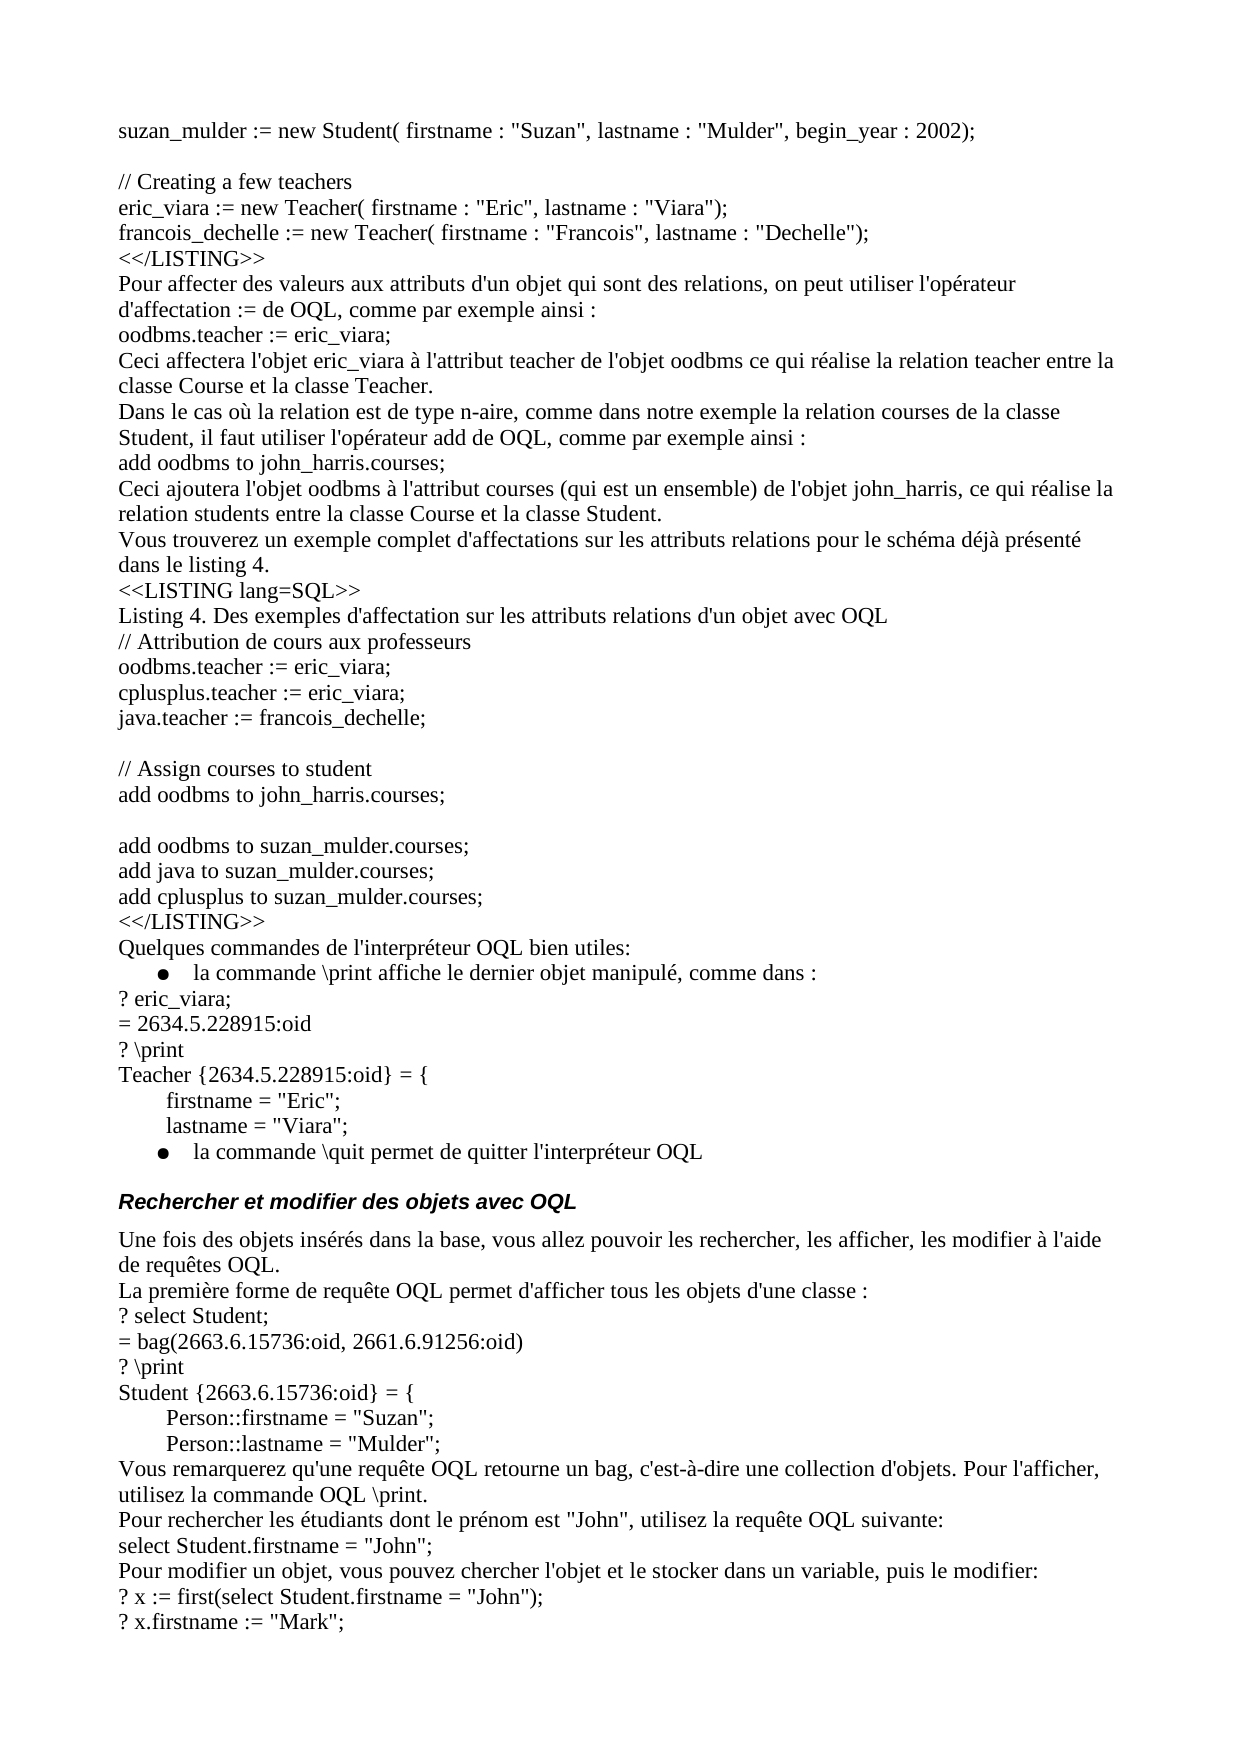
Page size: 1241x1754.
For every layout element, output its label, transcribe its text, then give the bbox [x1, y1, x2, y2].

text java.teacher := francois_dechelle; [118, 705, 1122, 731]
text select Student.firstname = "John"; [118, 1533, 1122, 1558]
list la commande \print affiche le dernier objet manipulé, comme dans : [156, 960, 1122, 986]
text add java to suzan_mulder.courses; [118, 858, 1122, 884]
text // Creating a few teachers [118, 169, 1122, 195]
text <</LISTING>> [118, 909, 1122, 935]
text Ceci affectera l'objet eric_viara à l'attribut teacher de l'objet oodbms ce qui réalise la relation teacher entre la classe Course et la classe Teacher. [118, 348, 1122, 399]
text ? eric_viara; = 2634.5.228915:oid ? \print Teacher {2634.5.228915:oid} = { firstname = "Eric"; lastname = "Viara"; [118, 986, 1122, 1139]
text suzan_mulder := new Student( firstname : "Suzan", lastname : "Mulder", begin_year : 2002); [118, 118, 1122, 144]
text Ceci ajoutera l'objet oodbms à l'attribut courses (qui est un ensemble) de l'objet john_harris, ce qui réalise la relation students entre la classe Course et la classe Student. [118, 475, 1122, 526]
text Listing 4. Des exemples d'affectation sur les attributs relations d'un objet avec OQL [118, 603, 1122, 628]
text La première forme de requête OQL permet d'afficher tous les objets d'une classe : [118, 1277, 1122, 1303]
text // Attribution de cours aux professeurs [118, 628, 1122, 654]
text Dans le cas où la relation est de type n-aire, comme dans notre exemple la relation courses de la classe Student, il faut utiliser l'opérateur add de OQL, comme par exemple ainsi : [118, 399, 1122, 450]
text add cplusplus to suzan_mulder.courses; [118, 884, 1122, 909]
text eric_viara := new Teacher( firstname : "Eric", lastname : "Viara"); [118, 195, 1122, 220]
text ? x := first(select Student.firstname = "John"); ? x.firstname := "Mark"; [118, 1584, 1122, 1635]
text Une fois des objets insérés dans la base, vous allez pouvoir les rechercher, les afficher, les modifier à l'aide de requêtes OQL. [118, 1226, 1122, 1277]
text add oodbms to suzan_mulder.courses; [118, 833, 1122, 858]
subtitle Rechercher et modifier des objets avec OQL [118, 1189, 1122, 1214]
text francois_dechelle := new Teacher( firstname : "Francois", lastname : "Dechelle"); [118, 220, 1122, 246]
text <</LISTING>> [118, 246, 1122, 271]
text Quelques commandes de l'interpréteur OQL bien utiles: [118, 935, 1122, 960]
text oodbms.teacher := eric_viara; [118, 654, 1122, 679]
text add oodbms to john_harris.courses; [118, 450, 1122, 475]
text <<LISTING lang=SQL>> [118, 577, 1122, 603]
text add oodbms to john_harris.courses; [118, 782, 1122, 807]
text cplusplus.teacher := eric_viara; [118, 679, 1122, 705]
text Pour rechercher les étudiants dont le prénom est "John", utilisez la requête OQL suivante: [118, 1507, 1122, 1533]
text oodbms.teacher := eric_viara; [118, 322, 1122, 348]
text // Assign courses to student [118, 756, 1122, 782]
text Vous trouverez un exemple complet d'affectations sur les attributs relations pour le schéma déjà présenté dans le listing 4. [118, 526, 1122, 577]
text ? select Student; = bag(2663.6.15736:oid, 2661.6.91256:oid) ? \print Student {2663.6.15736:oid} = { Person::firstname = "Suzan"; Person::lastname = "Mulder"; [118, 1303, 1122, 1456]
list la commande \quit permet de quitter l'interpréteur OQL [156, 1139, 1122, 1164]
text Vous remarquerez qu'une requête OQL retourne un bag, c'est-à-dire une collection d'objets. Pour l'afficher, utilisez la commande OQL \print. [118, 1456, 1122, 1507]
text Pour modifier un objet, vous pouvez chercher l'objet et le stocker dans un variable, puis le modifier: [118, 1558, 1122, 1584]
text Pour affecter des valeurs aux attributs d'un objet qui sont des relations, on peut utiliser l'opérateur d'affectation := de OQL, comme par exemple ainsi : [118, 271, 1122, 322]
